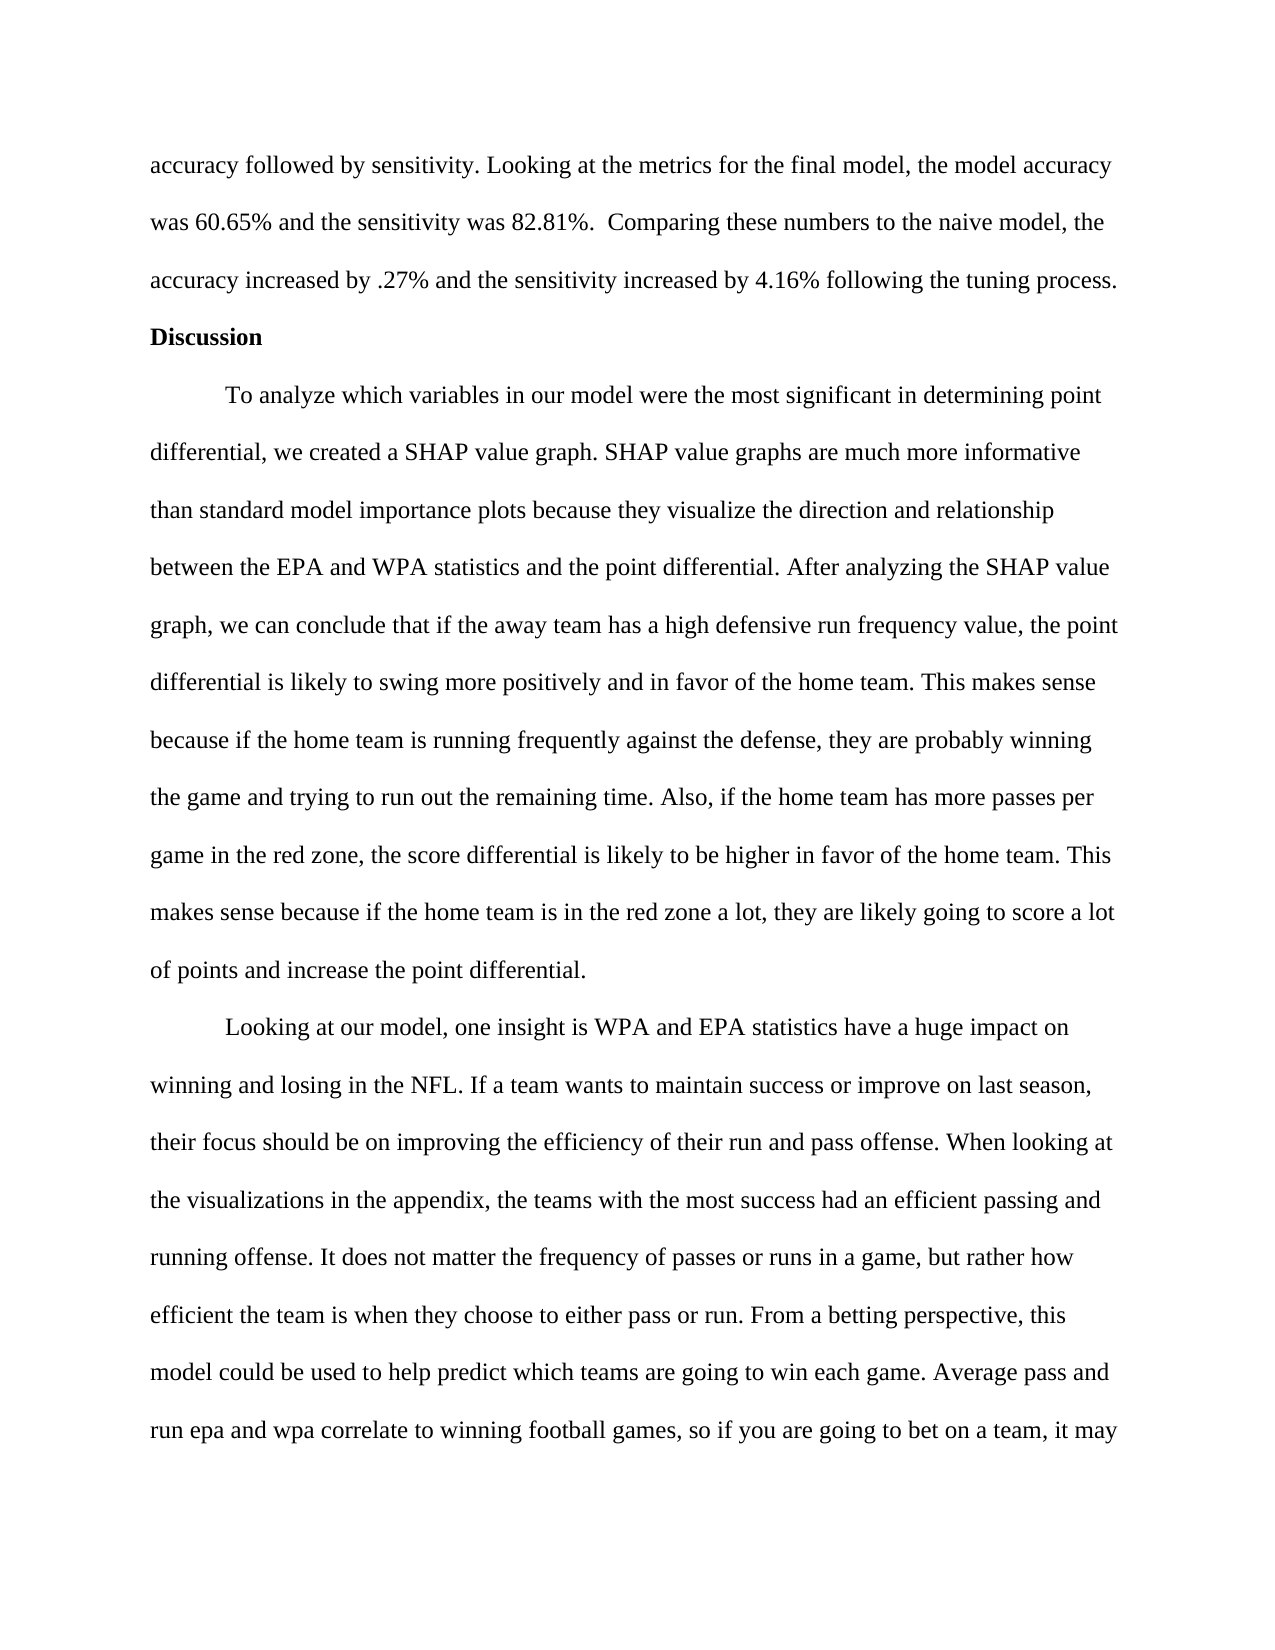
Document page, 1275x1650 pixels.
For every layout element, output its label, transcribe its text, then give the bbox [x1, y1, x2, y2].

text Discussion [150, 322, 1125, 351]
text To analyze which variables in our model were the most significant in determining point differential, we created a SHAP value graph. SHAP value graphs are much more informative than standard model importance plots because they visualize the direction and relationship between the EPA and WPA statistics and the point differential. After analyzing the SHAP value graph, we can conclude that if the away team has a high defensive run frequency value, the point differential is likely to swing more positively and in favor of the home team. This makes sense because if the home team is running frequently against the defense, they are probably winning the game and trying to run out the remaining time. Also, if the home team has more passes per game in the red zone, the score differential is likely to be higher in favor of the home team. This makes sense because if the home team is in the red zone a lot, they are likely going to score a lot of points and increase the point differential. [150, 380, 1125, 984]
text Looking at our model, one insight is WPA and EPA statistics have a huge impact on winning and losing in the NFL. If a team wants to maintain success or improve on last season, their focus should be on improving the efficiency of their run and pass offense. When looking at the visualizations in the appendix, the teams with the most success had an efficient passing and running offense. It does not matter the frequency of passes or runs in a game, but rather how efficient the team is when they choose to either pass or run. From a betting perspective, this model could be used to help predict which teams are going to win each game. Average pass and run epa and wpa correlate to winning football games, so if you are going to bet on a team, it may [150, 1012, 1125, 1444]
text accuracy followed by sensitivity. Looking at the metrics for the final model, the model accuracy was 60.65% and the sensitivity was 82.81%. Comparing these numbers to the naive model, the accuracy increased by .27% and the sensitivity increased by 4.16% following the tuning process. [150, 150, 1125, 294]
